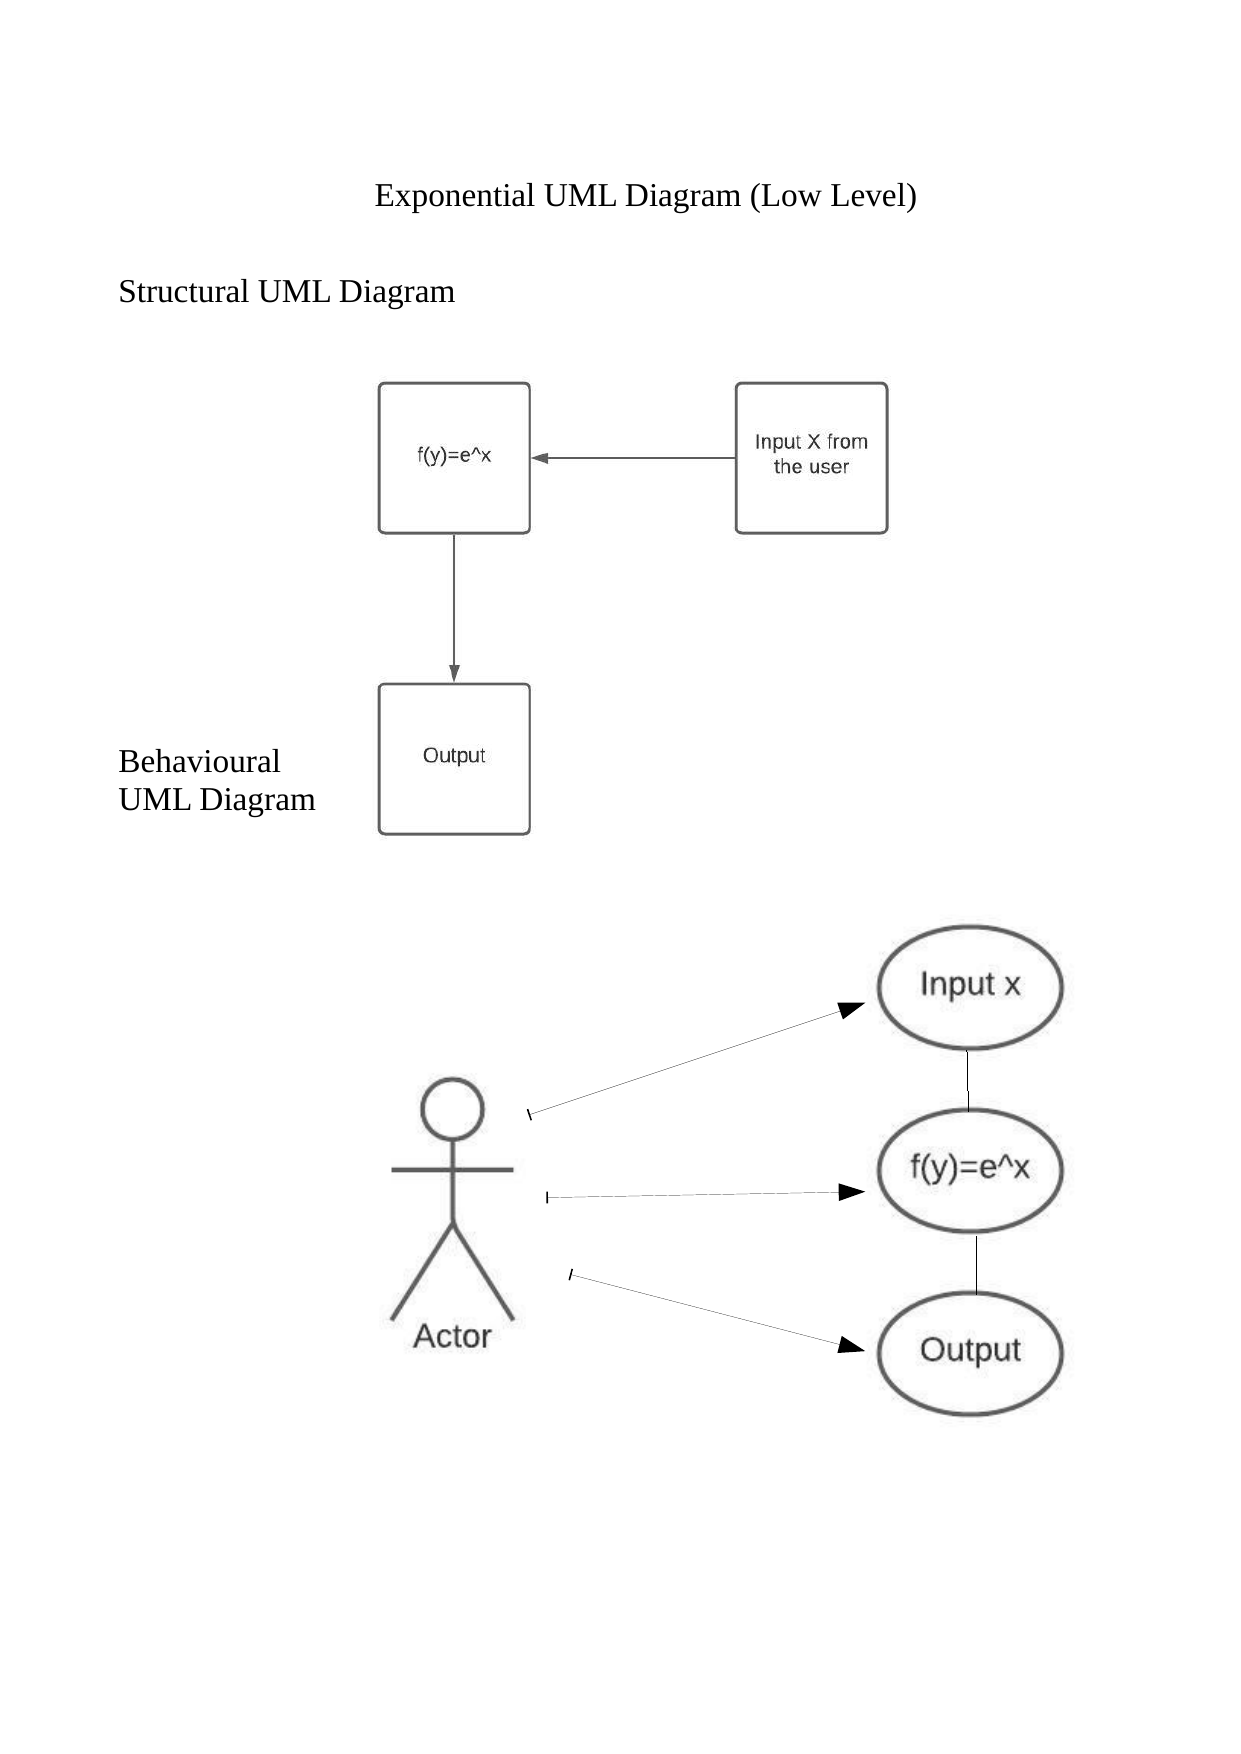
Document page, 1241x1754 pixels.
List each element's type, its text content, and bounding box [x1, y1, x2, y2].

text Behavioural UML Diagram [118, 741, 342, 818]
picture [209, 345, 1123, 1476]
text Structural UML Diagram [118, 271, 1122, 310]
text Exponential UML Diagram (Low Level) [118, 176, 1122, 214]
text [924, 741, 1122, 818]
